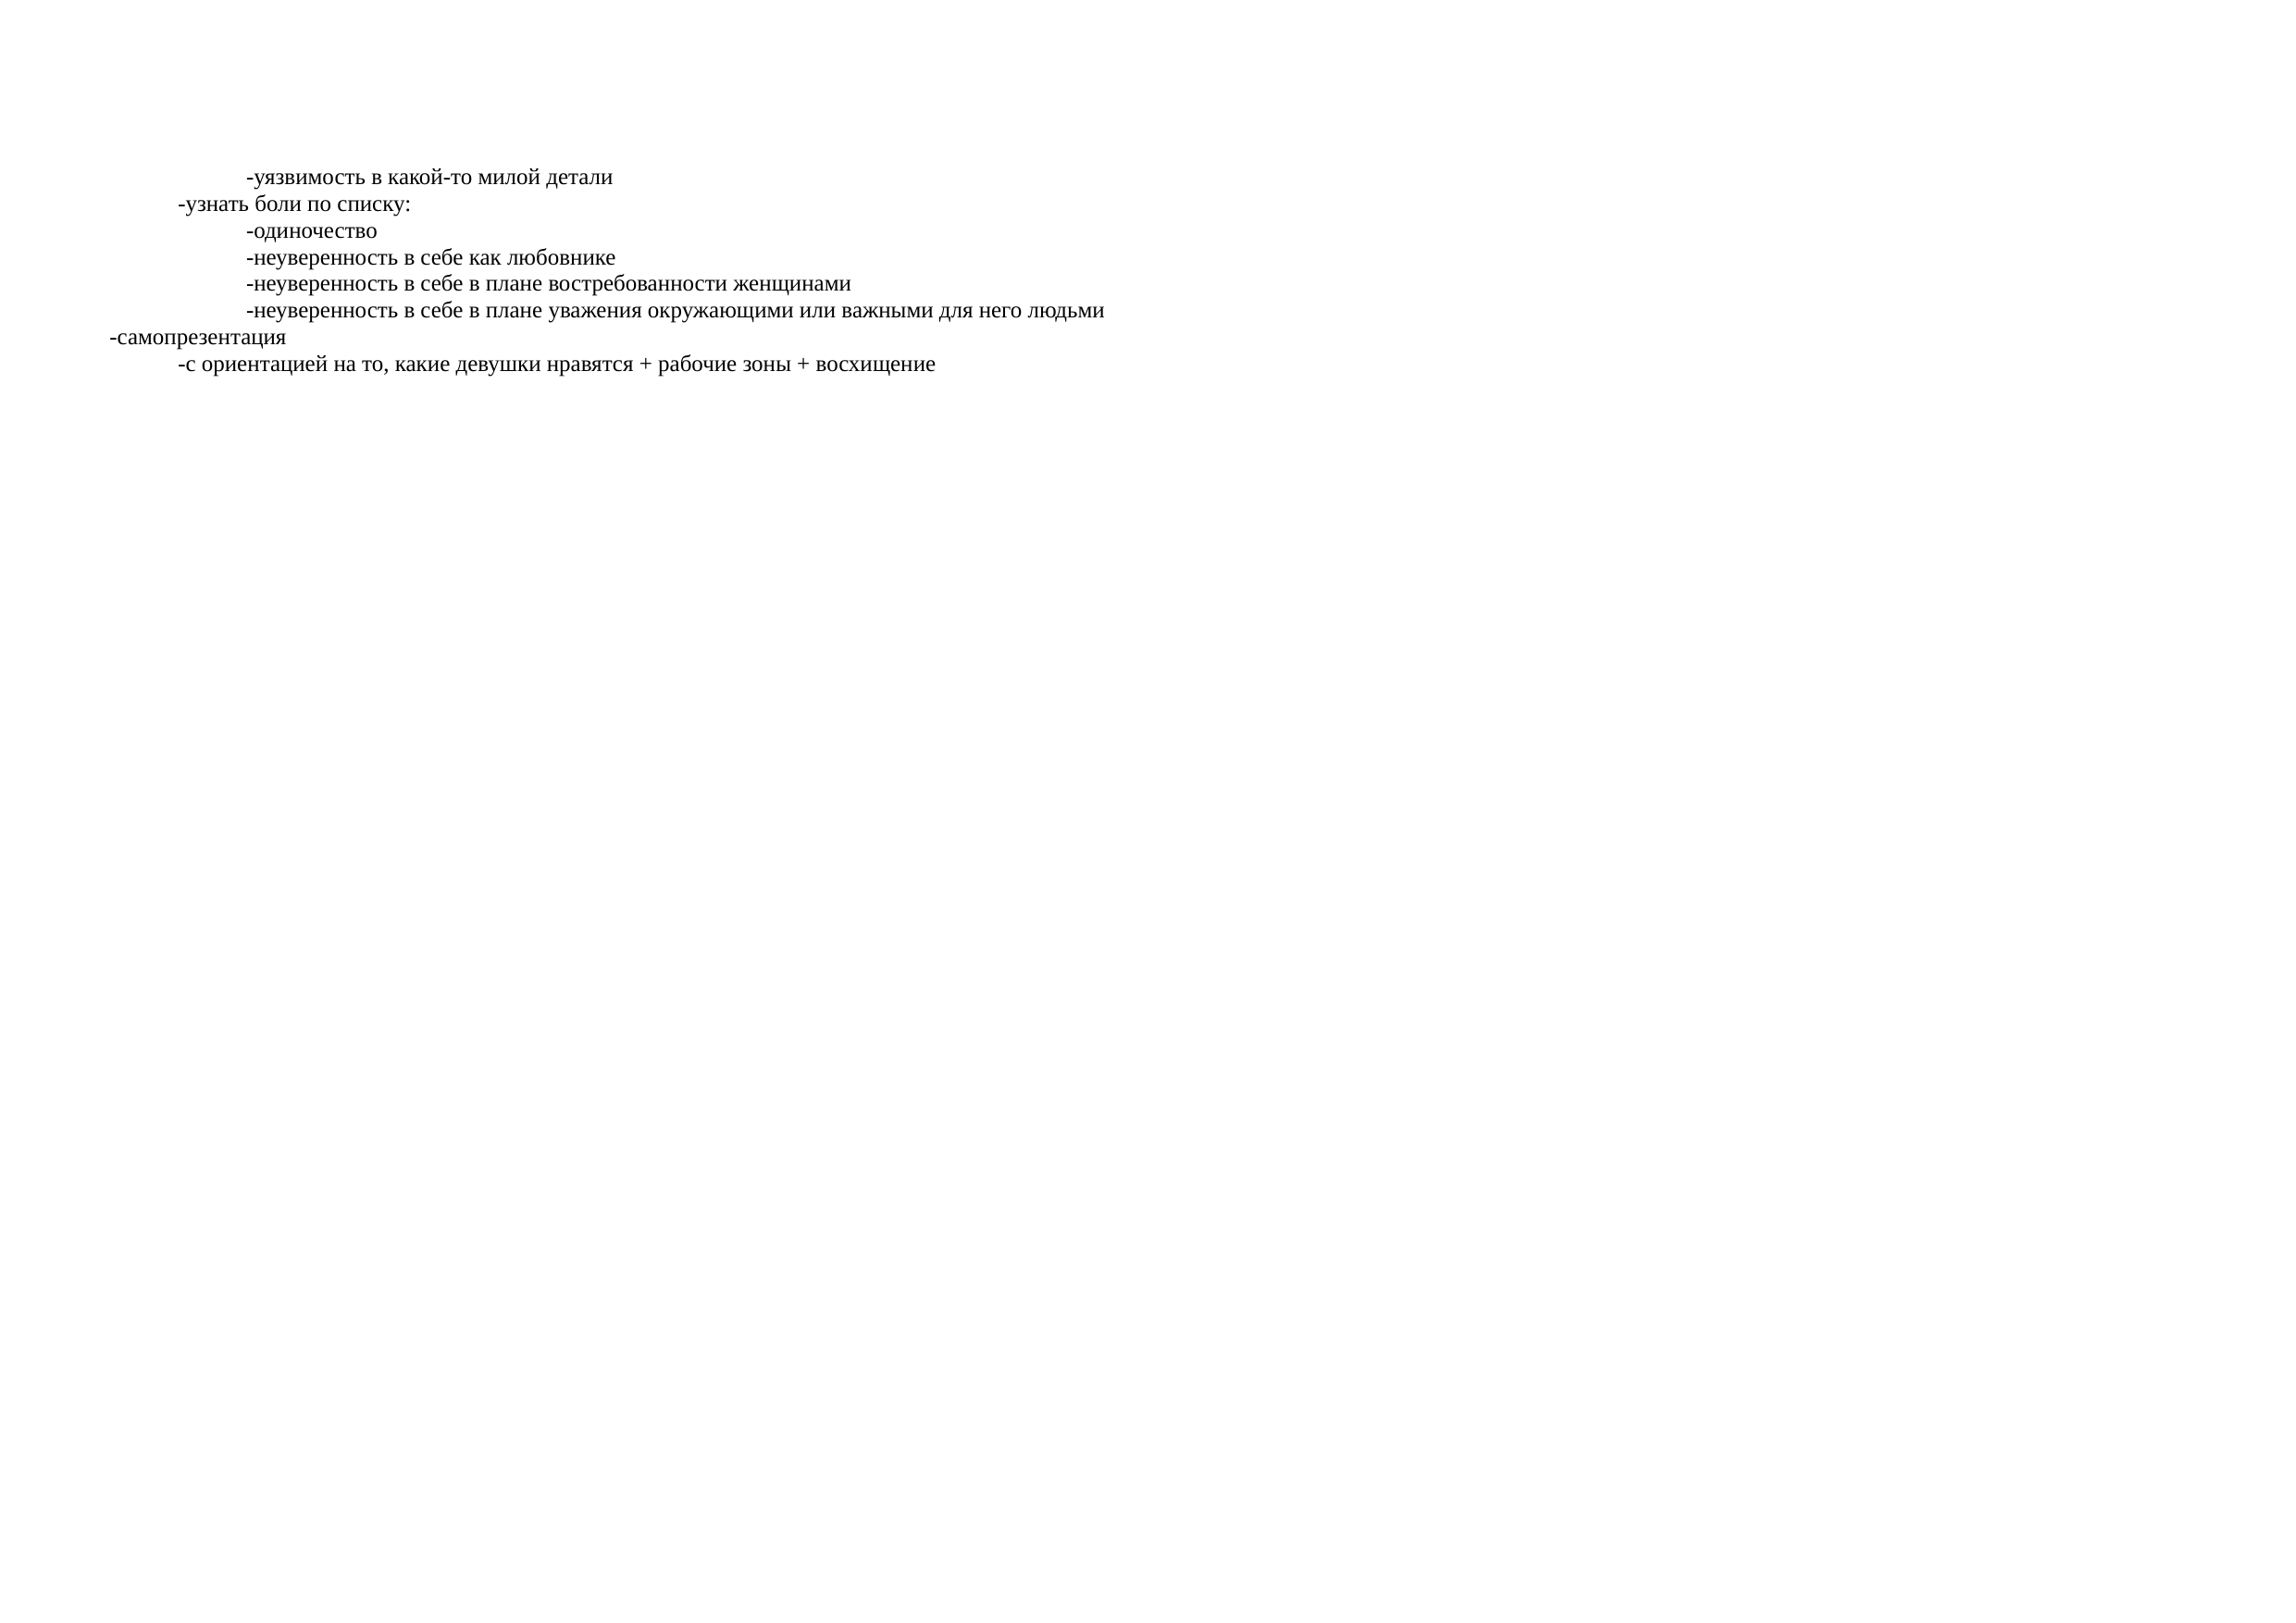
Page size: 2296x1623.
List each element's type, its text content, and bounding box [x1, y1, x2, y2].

text -уязвимость в какой-то милой детали [109, 163, 2186, 190]
text -самопрезентация [109, 323, 2186, 350]
text -одиночество [109, 217, 2186, 243]
text -неуверенность в себе как любовнике [109, 243, 2186, 269]
text -с ориентацией на то, какие девушки нравятся + рабочие зоны + восхищение [109, 350, 2186, 376]
text -узнать боли по списку: [109, 190, 2186, 217]
text -неуверенность в себе в плане уважения окружающими или важными для него людьми [109, 296, 2186, 323]
text -неуверенность в себе в плане востребованности женщинами [109, 269, 2186, 296]
